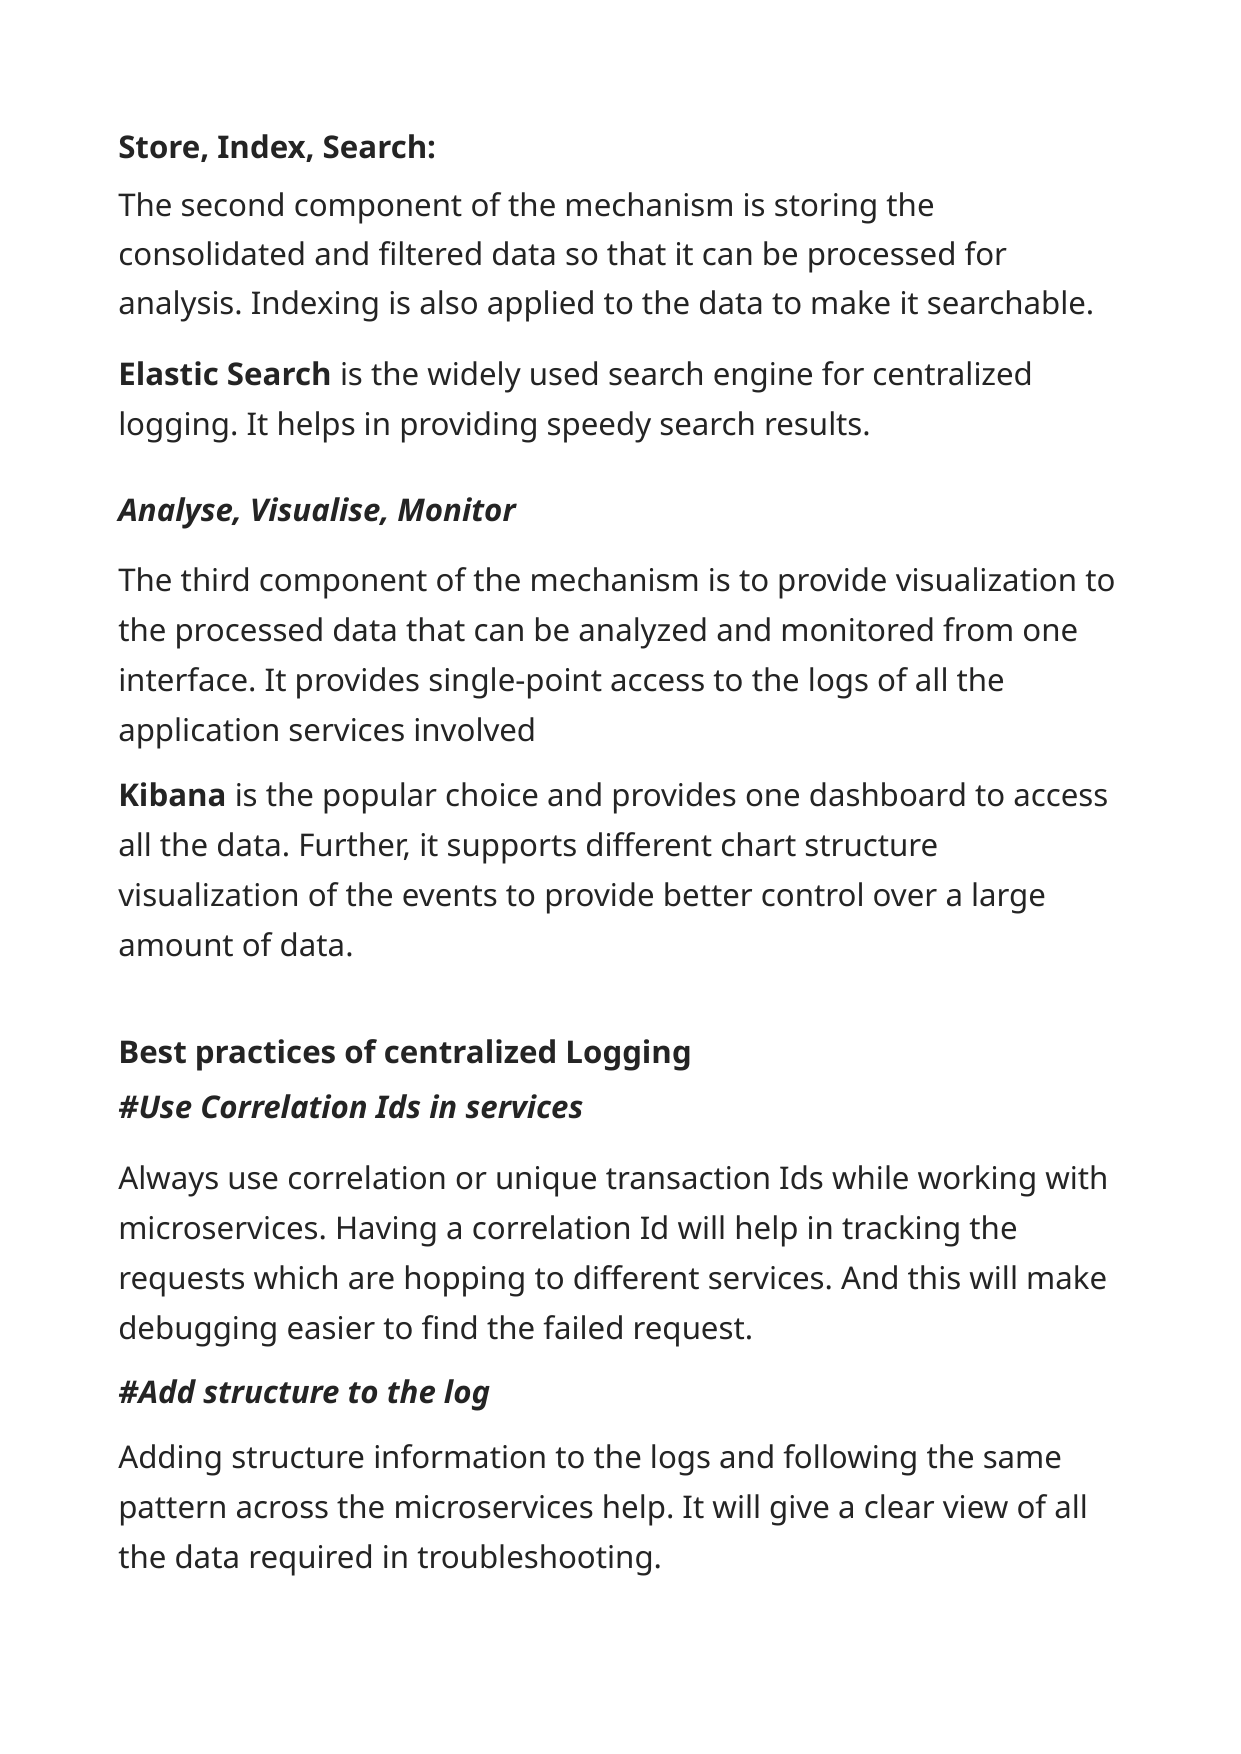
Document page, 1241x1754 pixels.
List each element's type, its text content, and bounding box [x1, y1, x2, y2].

text The third component of the mechanism is to provide visualization to the processed data that can be analyzed and monitored from one interface. It provides single-point access to the logs of all the application services involved [118, 551, 1122, 751]
text Analyse, Visualise, Monitor [118, 487, 1122, 530]
subtitle Best practices of centralized Logging [118, 1030, 1122, 1072]
text #Use Correlation Ids in services [118, 1085, 1122, 1127]
text Adding structure information to the logs and following the same pattern across the microservices help. It will give a clear view of all the data required in troubleshooting. [118, 1428, 1122, 1578]
text #Add structure to the log [118, 1363, 1122, 1413]
text Store, Index, Search: [118, 118, 1122, 168]
text Kibana is the popular choice and provides one dashboard to access all the data. Further, it supports different chart structure visualization of the events to provide better control over a large amount of data. [118, 766, 1122, 966]
text Elastic Search is the widely used search engine for centralized logging. It helps in providing speedy search results. [118, 344, 1122, 444]
text Always use correlation or unique transaction Ids while working with microservices. Having a correlation Id will help in tracking the requests which are hopping to different services. And this will make debugging easier to find the failed request. [118, 1148, 1122, 1348]
text The second component of the mechanism is storing the consolidated and filtered data so that it can be processed for analysis. Indexing is also applied to the data to make it searchable. [118, 183, 1122, 323]
